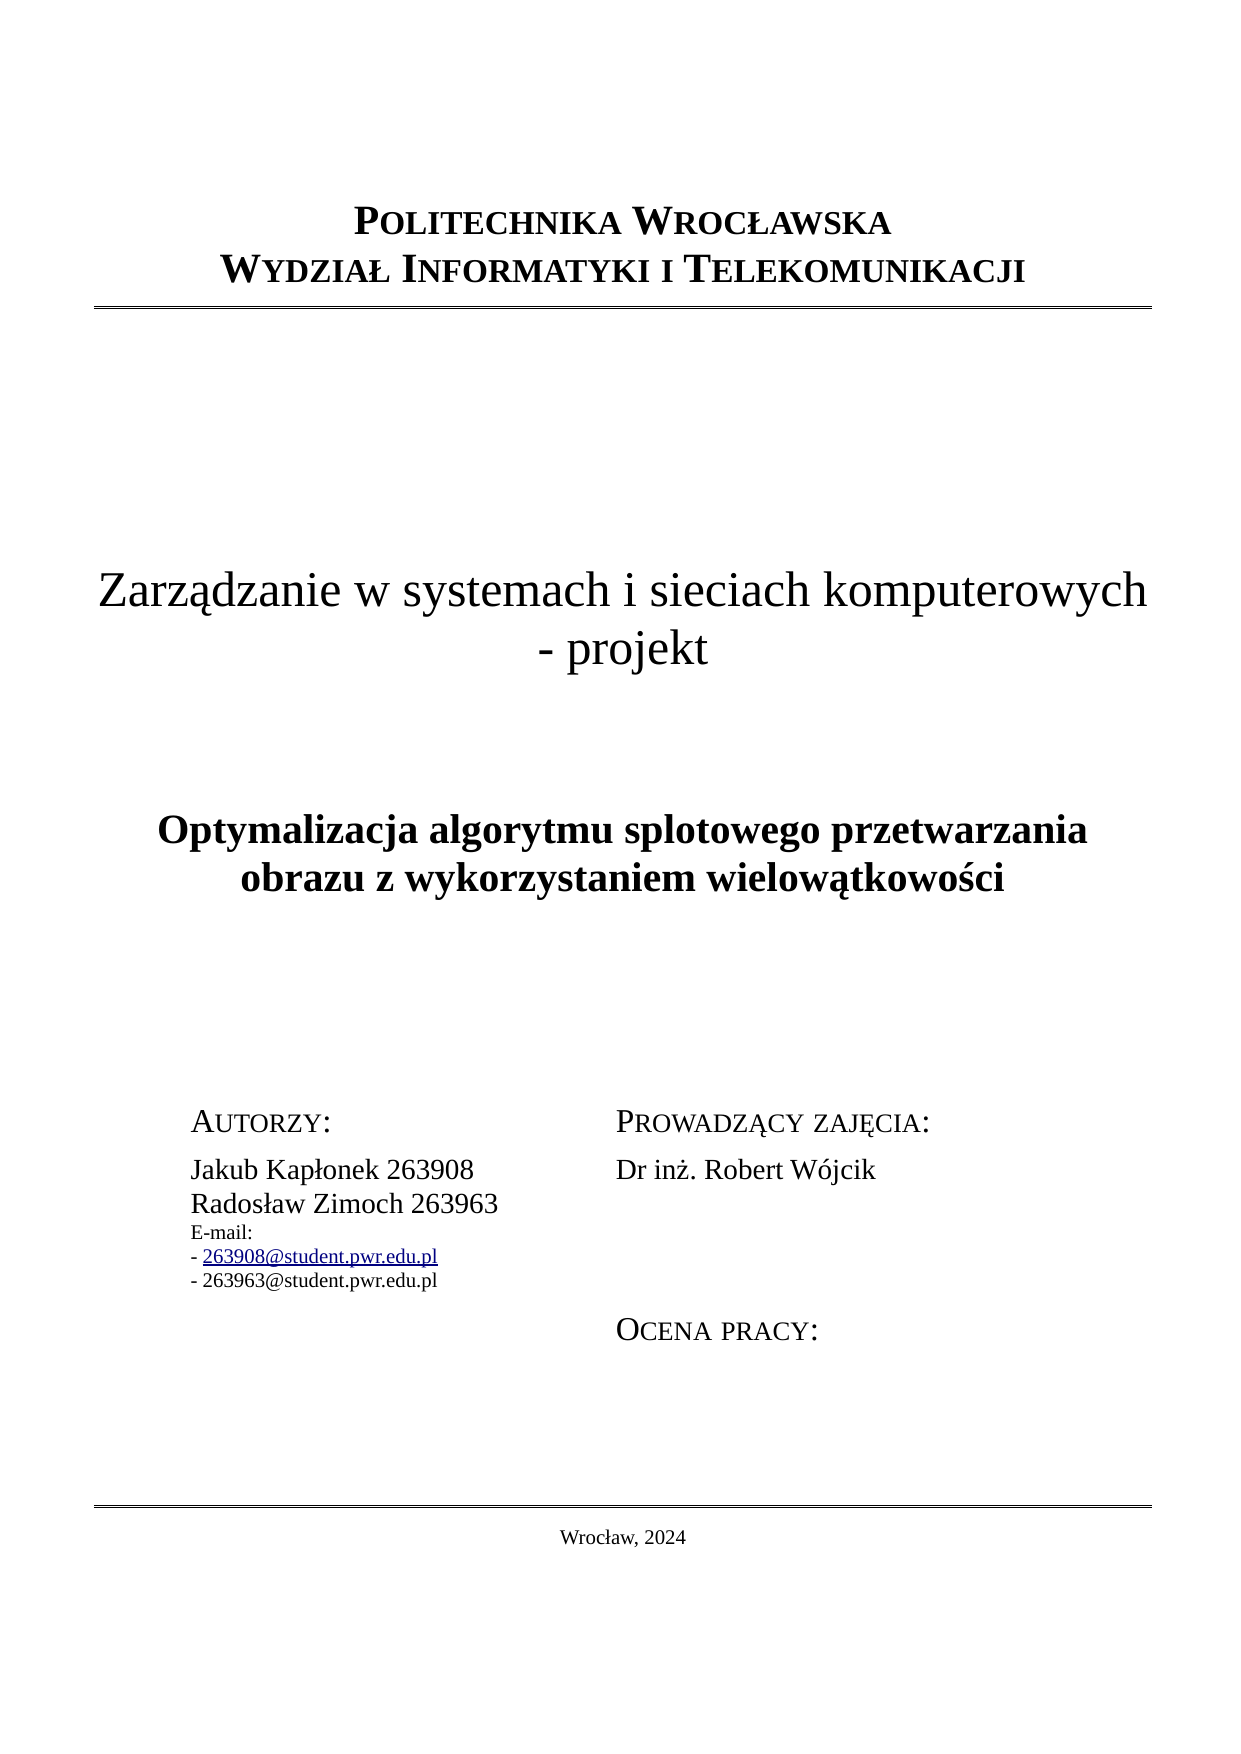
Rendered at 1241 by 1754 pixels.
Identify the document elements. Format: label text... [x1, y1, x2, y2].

table_cell Ocena pracy: [608, 1309, 1056, 1472]
table_header Autorzy: Jakub Kapłonek 263908 Radosław Zimoch 263963 E-mail: - 263908@student.pwr.edu.pl - 263963@student.pwr.edu.pl [183, 1102, 608, 1309]
text Wrocław, 2024 [94, 1525, 1152, 1549]
table_header Prowadzący zajęcia: Dr inż. Robert Wójcik [608, 1102, 1056, 1309]
text Optymalizacja algorytmu splotowego przetwarzania obrazu z wykorzystaniem wielowątkowości [94, 804, 1152, 900]
text Zarządzanie w systemach i sieciach komputerowych - projekt [94, 560, 1152, 675]
table_cell [183, 1309, 608, 1472]
text Wydział Informatyki i Telekomunikacji [94, 243, 1152, 291]
text Politechnika Wrocławska [94, 196, 1152, 243]
